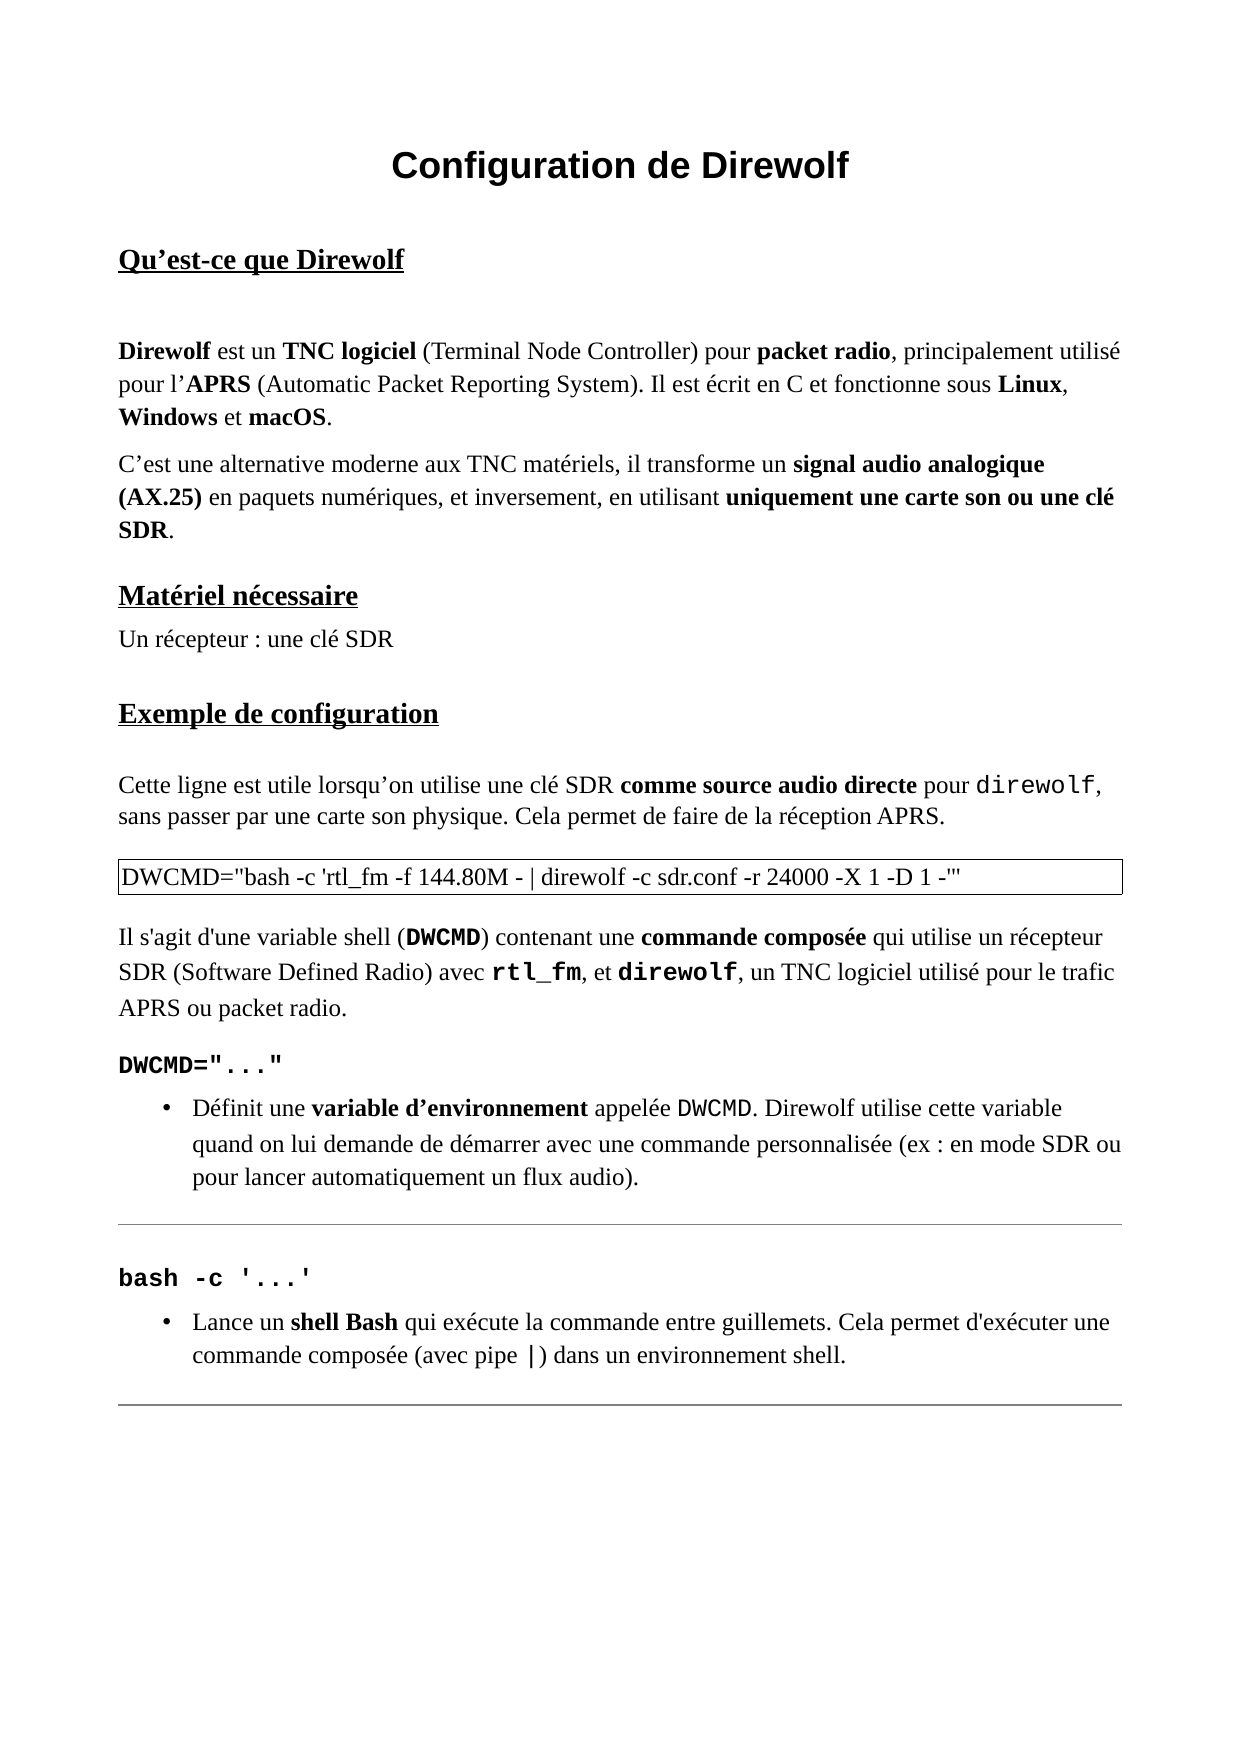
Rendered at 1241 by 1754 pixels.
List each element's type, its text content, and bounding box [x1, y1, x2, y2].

text C’est une alternative moderne aux TNC matériels, il transforme un signal audio analogique (AX.25) en paquets numériques, et inversement, en utilisant uniquement une carte son ou une clé SDR. [118, 449, 1122, 544]
subtitle Qu’est-ce que Direwolf [118, 242, 1122, 276]
subtitle bash -c '...' [118, 1266, 1122, 1294]
text Il s'agit d'une variable shell (DWCMD) contenant une commande composée qui utilise un récepteur SDR (Software Defined Radio) avec rtl_fm, et direwolf, un TNC logiciel utilisé pour le trafic APRS ou packet radio. [118, 922, 1122, 1021]
list Définit une variable d’environnement appelée DWCMD. Direwolf utilise cette variable quand on lui demande de démarrer avec une commande personnalisée (ex : en mode SDR ou pour lancer automatiquement un flux audio). [162, 1093, 1122, 1190]
list Lance un shell Bash qui exécute la commande entre guillemets. Cela permet d'exécuter une commande composée (avec pipe |) dans un environnement shell. [162, 1307, 1122, 1371]
text Un récepteur : une clé SDR [118, 624, 1122, 652]
text Direwolf est un TNC logiciel (Terminal Node Controller) pour packet radio, principalement utilisé pour l’APRS (Automatic Packet Reporting System). Il est écrit en C et fonctionne sous Linux, Windows et macOS. [118, 336, 1122, 431]
text DWCMD="bash -c 'rtl_fm -f 144.80M - | direwolf -c sdr.conf -r 24000 -X 1 -D 1 -'" [119, 860, 1122, 894]
subtitle Matériel nécessaire [118, 578, 1122, 611]
subtitle DWCMD="..." [118, 1053, 1122, 1081]
subtitle Configuration de Direwolf [118, 143, 1122, 186]
subtitle Exemple de configuration [118, 696, 1122, 729]
text Cette ligne est utile lorsqu’on utilise une clé SDR comme source audio directe pour direwolf, sans passer par une carte son physique. Cela permet de faire de la réception APRS. [118, 771, 1122, 830]
